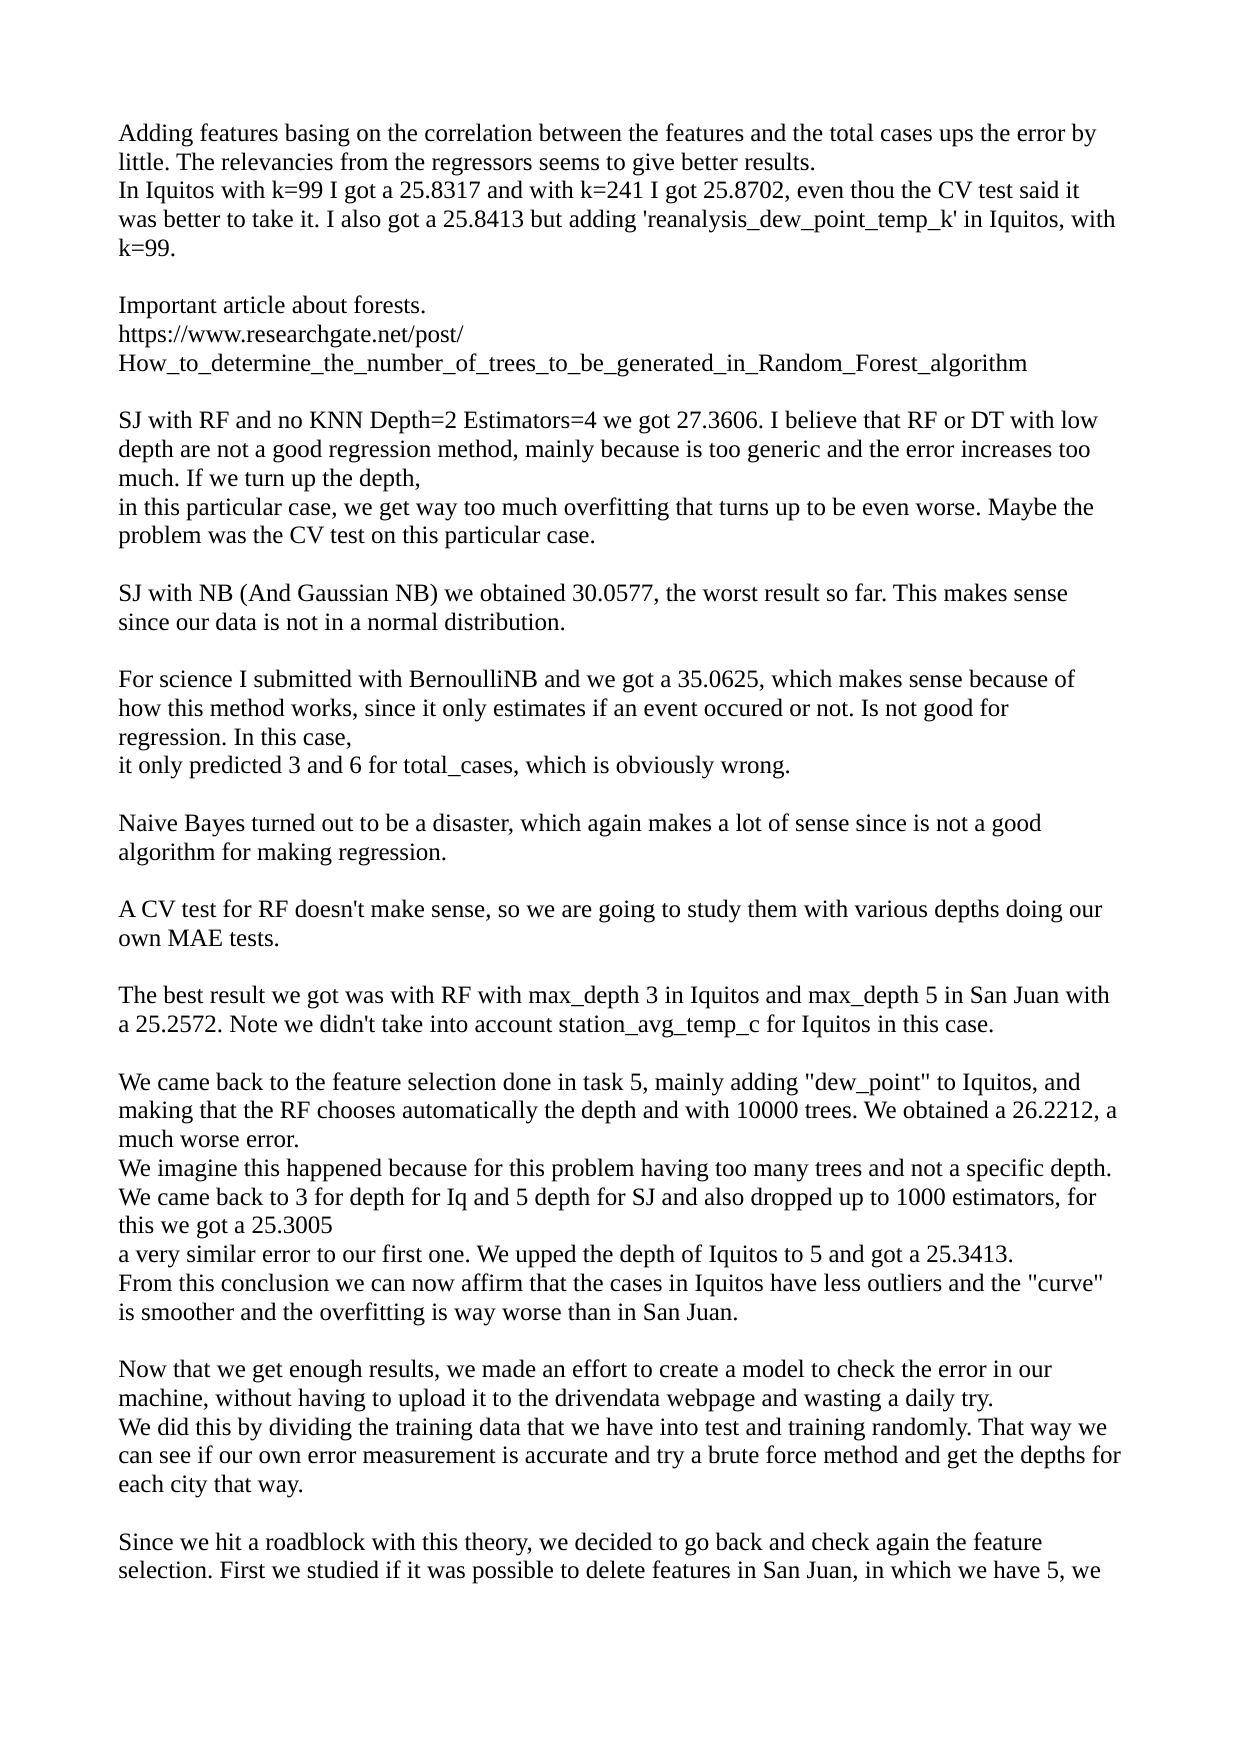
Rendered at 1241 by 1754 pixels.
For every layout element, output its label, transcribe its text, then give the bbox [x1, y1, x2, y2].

text a very similar error to our first one. We upped the depth of Iquitos to 5 and got a 25.3413. [118, 1239, 1122, 1268]
text We imagine this happened because for this problem having too many trees and not a specific depth. We came back to 3 for depth for Iq and 5 depth for SJ and also dropped up to 1000 estimators, for this we got a 25.3005 [118, 1153, 1122, 1239]
text SJ with NB (And Gaussian NB) we obtained 30.0577, the worst result so far. This makes sense since our data is not in a normal distribution. [118, 578, 1122, 636]
text SJ with RF and no KNN Depth=2 Estimators=4 we got 27.3606. I believe that RF or DT with low depth are not a good regression method, mainly because is too generic and the error increases too much. If we turn up the depth, [118, 406, 1122, 492]
text In Iquitos with k=99 I got a 25.8317 and with k=241 I got 25.8702, even thou the CV test said it was better to take it. I also got a 25.8413 but adding 'reanalysis_dew_point_temp_k' in Iquitos, with k=99. [118, 176, 1122, 262]
text Adding features basing on the correlation between the features and the total cases ups the error by little. The relevancies from the regressors seems to give better results. [118, 118, 1122, 176]
text For science I submitted with BernoulliNB and we got a 35.0625, which makes sense because of how this method works, since it only estimates if an event occured or not. Is not good for regression. In this case, [118, 664, 1122, 751]
text Now that we get enough results, we made an effort to create a model to check the error in our machine, without having to upload it to the drivendata webpage and wasting a daily try. [118, 1354, 1122, 1412]
text From this conclusion we can now affirm that the cases in Iquitos have less outliers and the "curve" is smoother and the overfitting is way worse than in San Juan. [118, 1268, 1122, 1326]
text Since we hit a roadblock with this theory, we decided to go back and check again the feature selection. First we studied if it was possible to delete features in San Juan, in which we have 5, we [118, 1527, 1122, 1584]
text https://www.researchgate.net/post/How_to_determine_the_number_of_trees_to_be_generated_in_Random_Forest_algorithm [118, 319, 1122, 377]
text Important article about forests. [118, 291, 1122, 319]
text We did this by dividing the training data that we have into test and training randomly. That way we can see if our own error measurement is accurate and try a brute force method and get the depths for each city that way. [118, 1412, 1122, 1498]
text in this particular case, we get way too much overfitting that turns up to be even worse. Maybe the problem was the CV test on this particular case. [118, 492, 1122, 549]
text Naive Bayes turned out to be a disaster, which again makes a lot of sense since is not a good algorithm for making regression. [118, 808, 1122, 866]
text it only predicted 3 and 6 for total_cases, which is obviously wrong. [118, 751, 1122, 779]
text The best result we got was with RF with max_depth 3 in Iquitos and max_depth 5 in San Juan with a 25.2572. Note we didn't take into account station_avg_temp_c for Iquitos in this case. [118, 981, 1122, 1038]
text A CV test for RF doesn't make sense, so we are going to study them with various depths doing our own MAE tests. [118, 894, 1122, 952]
text We came back to the feature selection done in task 5, mainly adding "dew_point" to Iquitos, and making that the RF chooses automatically the depth and with 10000 trees. We obtained a 26.2212, a much worse error. [118, 1067, 1122, 1153]
